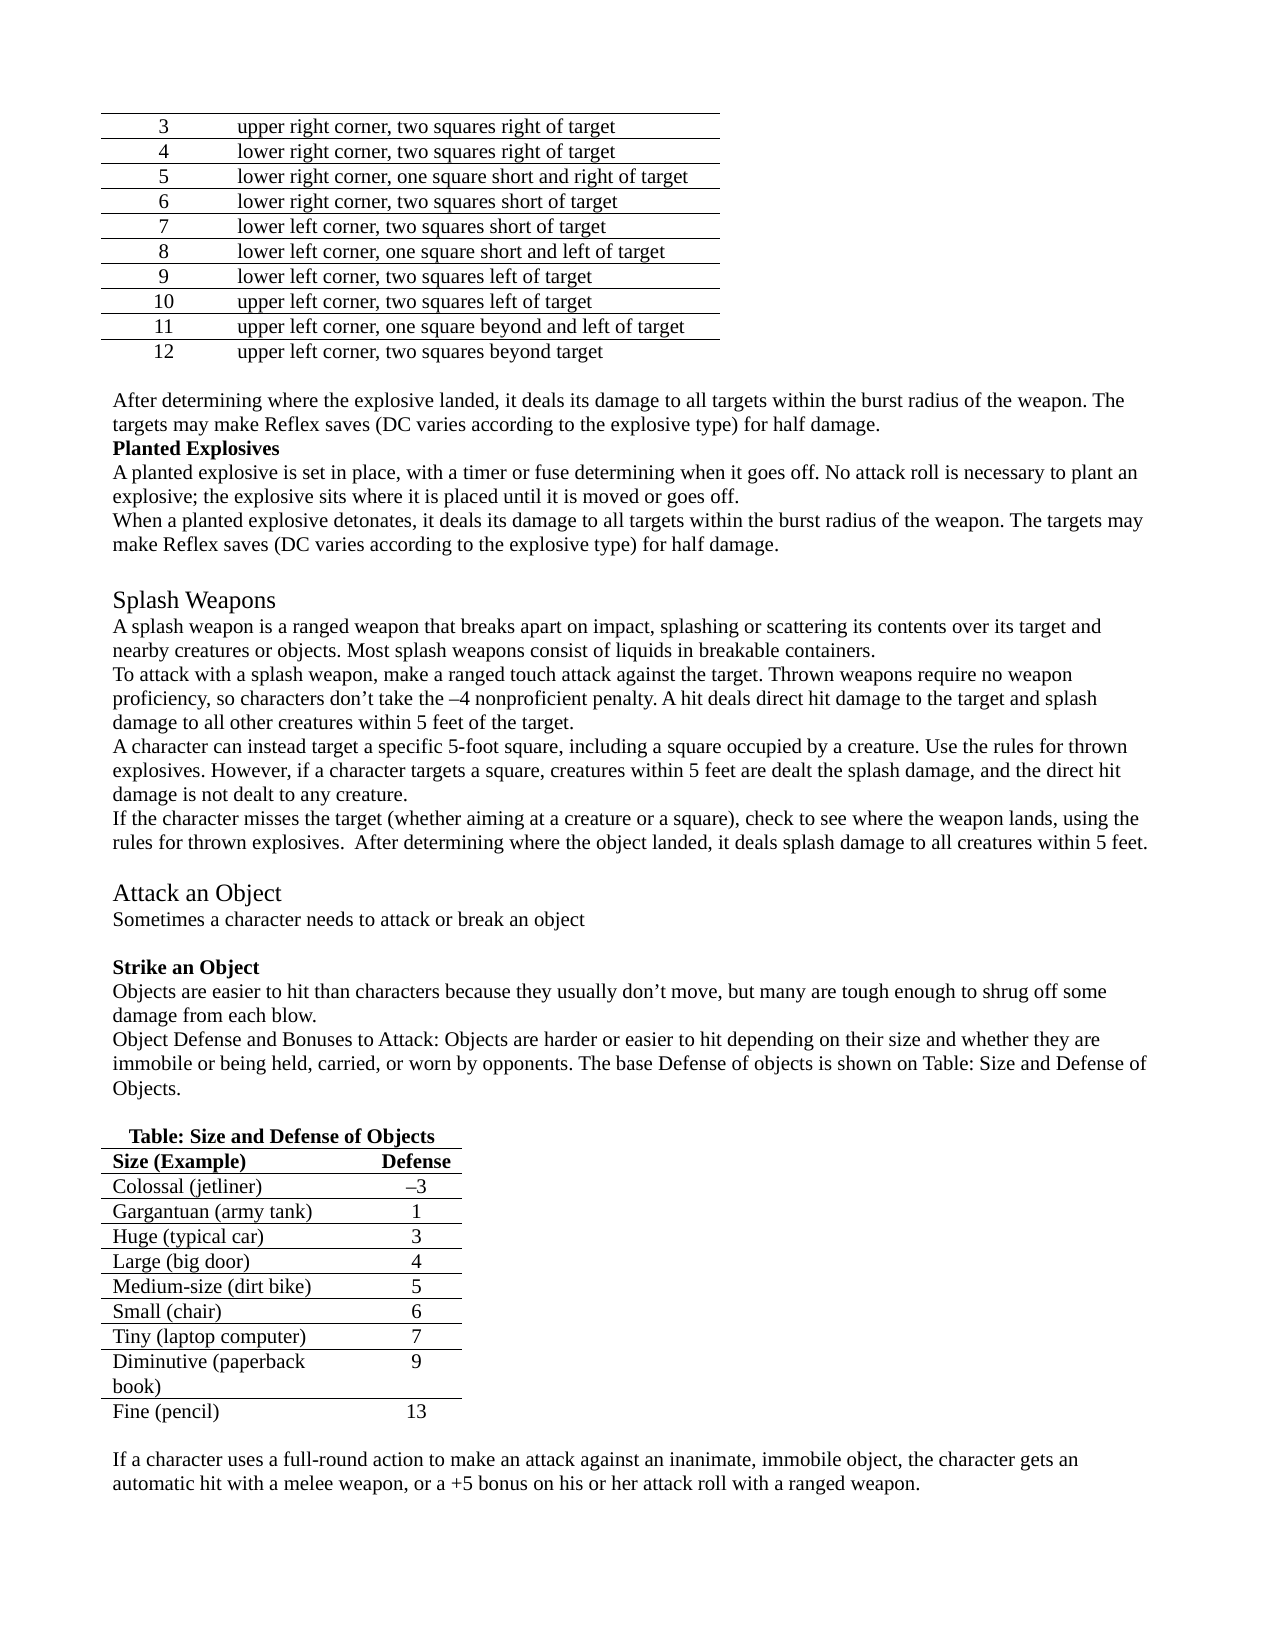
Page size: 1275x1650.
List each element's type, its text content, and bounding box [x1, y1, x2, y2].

table_cell upper left corner, two squares left of target [226, 289, 720, 313]
table_cell Colossal (jetliner) [101, 1174, 370, 1198]
subtitle Attack an Object [112, 878, 1162, 907]
table_cell 7 [370, 1324, 462, 1348]
table_header Table: Size and Defense of Objects [101, 1124, 462, 1148]
table_cell upper left corner, two squares beyond target [226, 340, 720, 363]
table_cell lower right corner, one square short and right of target [226, 164, 720, 188]
subtitle Splash Weapons [112, 585, 1162, 613]
table_cell Defense [370, 1149, 462, 1173]
table_cell upper left corner, one square beyond and left of target [226, 314, 720, 338]
text A character can instead target a specific 5-foot square, including a square occupied by a creature. Use the rules for thrown explosives. However, if a character targets a square, creatures within 5 feet are dealt the splash damage, and the direct hit damage is not dealt to any creature. [112, 734, 1162, 806]
text A planted explosive is set in place, with a timer or fuse determining when it goes off. No attack roll is necessary to plant an explosive; the explosive sits where it is placed until it is moved or goes off. [112, 460, 1162, 508]
table_cell 4 [370, 1249, 462, 1273]
table_cell 7 [101, 214, 226, 238]
text Object Defense and Bonuses to Attack: Objects are harder or easier to hit depending on their size and whether they are immobile or being held, carried, or worn by opponents. The base Defense of objects is shown on Table: Size and Defense of Objects. [112, 1027, 1162, 1099]
table_cell 10 [101, 289, 226, 313]
text After determining where the explosive landed, it deals its damage to all targets within the burst radius of the weapon. The targets may make Reflex saves (DC varies according to the explosive type) for half damage. [112, 388, 1162, 436]
table_cell –3 [370, 1174, 462, 1198]
table_cell 1 [370, 1199, 462, 1223]
text If the character misses the target (whether aiming at a creature or a square), check to see where the weapon lands, using the rules for thrown explosives. After determining where the object landed, it deals splash damage to all creatures within 5 feet. [112, 806, 1162, 854]
table_cell 8 [101, 239, 226, 263]
text When a planted explosive detonates, it deals its damage to all targets within the burst radius of the weapon. The targets may make Reflex saves (DC varies according to the explosive type) for half damage. [112, 508, 1162, 556]
table_cell Huge (typical car) [101, 1224, 370, 1248]
table_cell Small (chair) [101, 1299, 370, 1323]
table_cell lower right corner, two squares short of target [226, 189, 720, 213]
table_cell Medium-size (dirt bike) [101, 1274, 370, 1298]
table_cell upper right corner, two squares right of target [226, 114, 720, 138]
table_cell Fine (pencil) [101, 1399, 370, 1423]
table_cell Gargantuan (army tank) [101, 1199, 370, 1223]
table_cell lower left corner, two squares short of target [226, 214, 720, 238]
table_cell 5 [101, 164, 226, 188]
table_cell lower right corner, two squares right of target [226, 139, 720, 163]
table_cell 4 [101, 139, 226, 163]
table_cell 13 [370, 1399, 462, 1423]
table_cell lower left corner, one square short and left of target [226, 239, 720, 263]
table_cell Tiny (laptop computer) [101, 1324, 370, 1348]
table_cell 3 [101, 114, 226, 138]
table_cell 9 [101, 264, 226, 288]
text Objects are easier to hit than characters because they usually don’t move, but many are tough enough to shrug off some damage from each blow. [112, 979, 1162, 1027]
table_cell Diminutive (paperback book) [101, 1350, 370, 1398]
subtitle Planted Explosives [112, 436, 1162, 460]
text To attack with a splash weapon, make a ranged touch attack against the target. Thrown weapons require no weapon proficiency, so characters don’t take the –4 nonproficient penalty. A hit deals direct hit damage to the target and splash damage to all other creatures within 5 feet of the target. [112, 662, 1162, 734]
text If a character uses a full-round action to make an attack against an inanimate, immobile object, the character gets an automatic hit with a melee weapon, or a +5 bonus on his or her attack roll with a ranged weapon. [112, 1447, 1162, 1495]
table_cell 3 [370, 1224, 462, 1248]
text A splash weapon is a ranged weapon that breaks apart on impact, splashing or scattering its contents over its target and nearby creatures or objects. Most splash weapons consist of liquids in breakable containers. [112, 613, 1162, 662]
table_cell 9 [370, 1350, 462, 1398]
table_cell 12 [101, 340, 226, 363]
table_cell Size (Example) [101, 1149, 370, 1173]
table_cell Large (big door) [101, 1249, 370, 1273]
subtitle Strike an Object [112, 955, 1162, 979]
table_cell 6 [101, 189, 226, 213]
text Sometimes a character needs to attack or break an object [112, 907, 1162, 931]
table_cell 11 [101, 314, 226, 338]
table_cell lower left corner, two squares left of target [226, 264, 720, 288]
table_cell 5 [370, 1274, 462, 1298]
table_cell 6 [370, 1299, 462, 1323]
